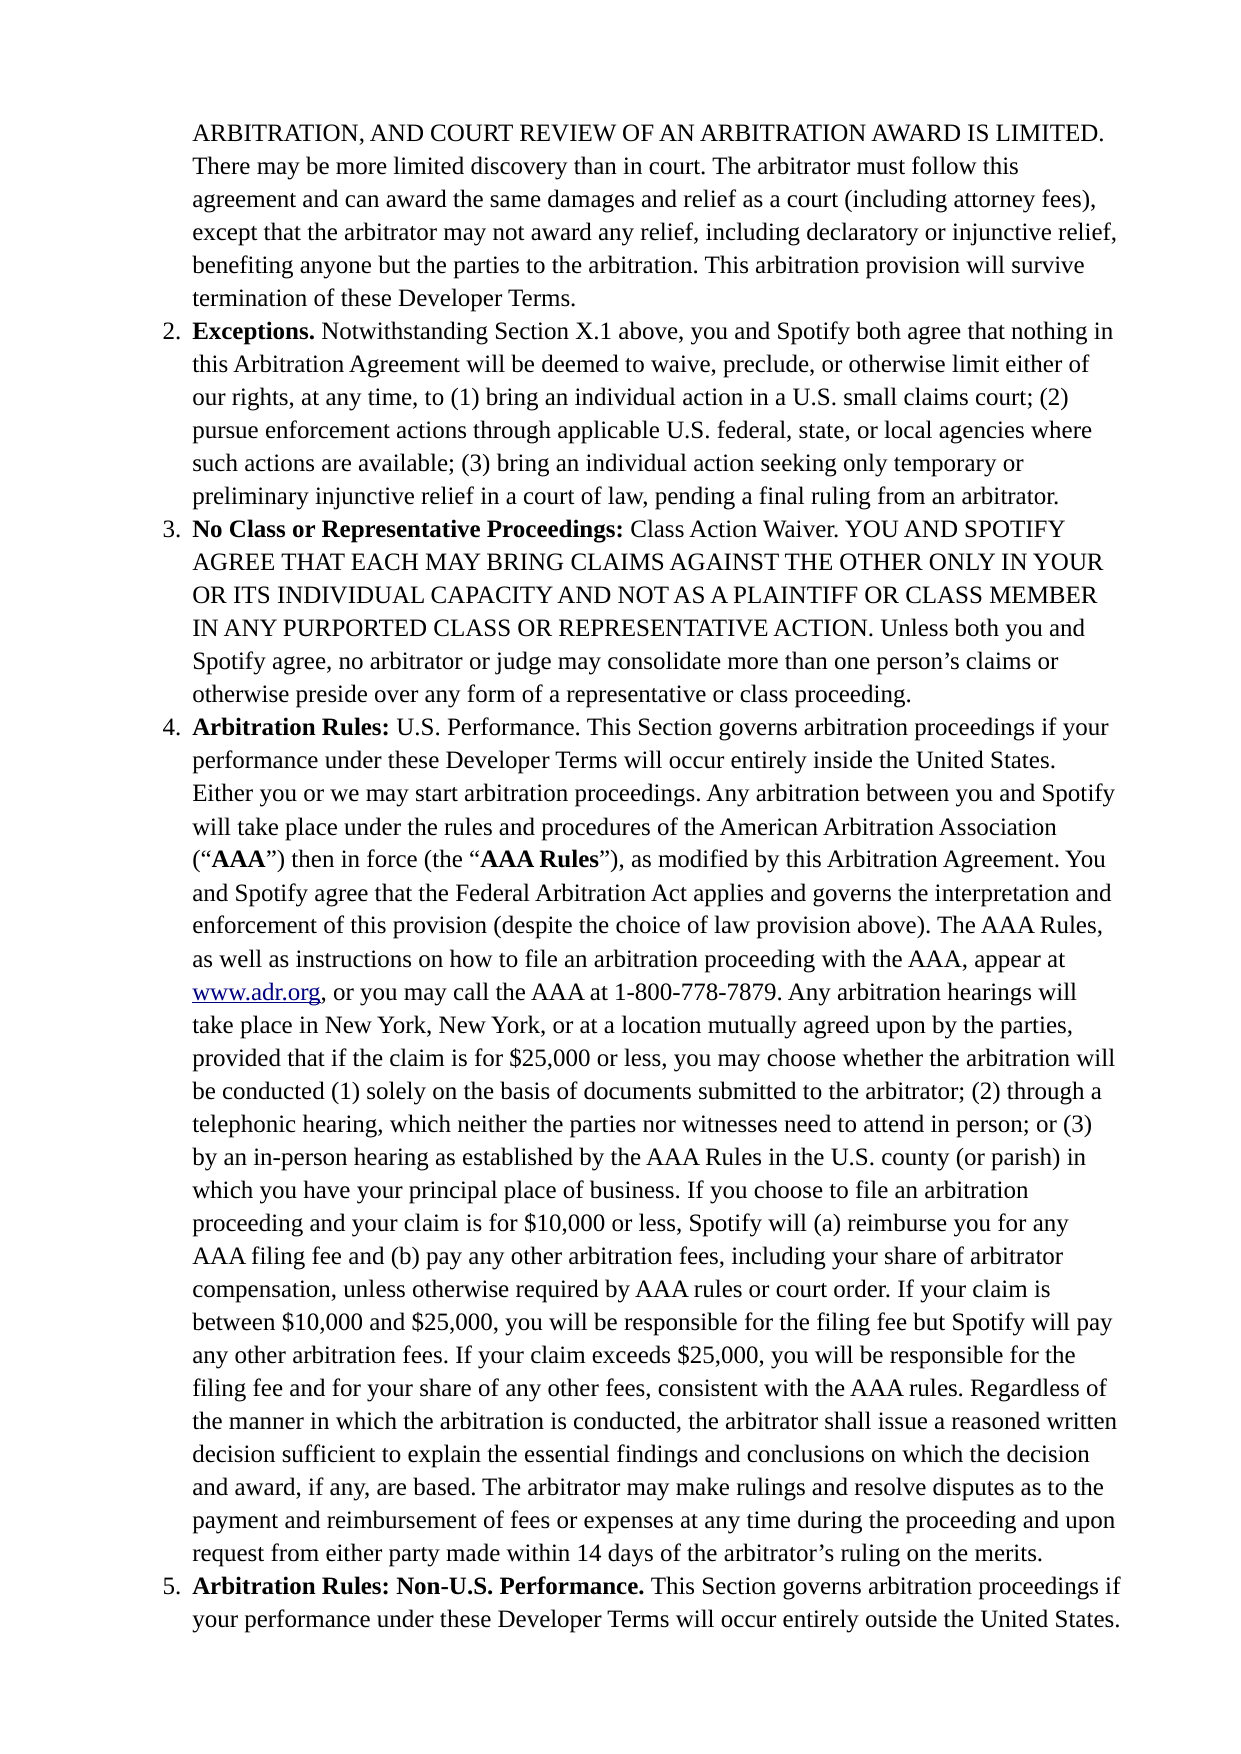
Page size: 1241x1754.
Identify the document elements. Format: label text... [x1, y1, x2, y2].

list ARBITRATION, AND COURT REVIEW OF AN ARBITRATION AWARD IS LIMITED. There may be more limited discovery than in court. The arbitrator must follow this agreement and can award the same damages and relief as a court (including attorney fees), except that the arbitrator may not award any relief, including declaratory or injunctive relief, benefiting anyone but the parties to the arbitration. This arbitration provision will survive termination of these Developer Terms. [162, 118, 1122, 312]
list Arbitration Rules: Non-U.S. Performance. This Section governs arbitration proceedings if your performance under these Developer Terms will occur entirely outside the United States. [162, 1571, 1122, 1633]
list Arbitration Rules: U.S. Performance. This Section governs arbitration proceedings if your performance under these Developer Terms will occur entirely inside the United States. Either you or we may start arbitration proceedings. Any arbitration between you and Spotify will take place under the rules and procedures of the American Arbitration Association (“AAA”) then in force (the “AAA Rules”), as modified by this Arbitration Agreement. You and Spotify agree that the Federal Arbitration Act applies and governs the interpretation and enforcement of this provision (despite the choice of law provision above). The AAA Rules, as well as instructions on how to file an arbitration proceeding with the AAA, appear at www.adr.org, or you may call the AAA at 1-800-778-7879. Any arbitration hearings will take place in New York, New York, or at a location mutually agreed upon by the parties, provided that if the claim is for $25,000 or less, you may choose whether the arbitration will be conducted (1) solely on the basis of documents submitted to the arbitrator; (2) through a telephonic hearing, which neither the parties nor witnesses need to attend in person; or (3) by an in-person hearing as established by the AAA Rules in the U.S. county (or parish) in which you have your principal place of business. If you choose to file an arbitration proceeding and your claim is for $10,000 or less, Spotify will (a) reimburse you for any AAA filing fee and (b) pay any other arbitration fees, including your share of arbitrator compensation, unless otherwise required by AAA rules or court order. If your claim is between $10,000 and $25,000, you will be responsible for the filing fee but Spotify will pay any other arbitration fees. If your claim exceeds $25,000, you will be responsible for the filing fee and for your share of any other fees, consistent with the AAA rules. Regardless of the manner in which the arbitration is conducted, the arbitrator shall issue a reasoned written decision sufficient to explain the essential findings and conclusions on which the decision and award, if any, are based. The arbitrator may make rulings and resolve disputes as to the payment and reimbursement of fees or expenses at any time during the proceeding and upon request from either party made within 14 days of the arbitrator’s ruling on the merits. [162, 712, 1122, 1567]
list No Class or Representative Proceedings: Class Action Waiver. YOU AND SPOTIFY AGREE THAT EACH MAY BRING CLAIMS AGAINST THE OTHER ONLY IN YOUR OR ITS INDIVIDUAL CAPACITY AND NOT AS A PLAINTIFF OR CLASS MEMBER IN ANY PURPORTED CLASS OR REPRESENTATIVE ACTION. Unless both you and Spotify agree, no arbitrator or judge may consolidate more than one person’s claims or otherwise preside over any form of a representative or class proceeding. [162, 514, 1122, 708]
list Exceptions. Notwithstanding Section X.1 above, you and Spotify both agree that nothing in this Arbitration Agreement will be deemed to waive, preclude, or otherwise limit either of our rights, at any time, to (1) bring an individual action in a U.S. small claims court; (2) pursue enforcement actions through applicable U.S. federal, state, or local agencies where such actions are available; (3) bring an individual action seeking only temporary or preliminary injunctive relief in a court of law, pending a final ruling from an arbitrator. [162, 316, 1122, 510]
